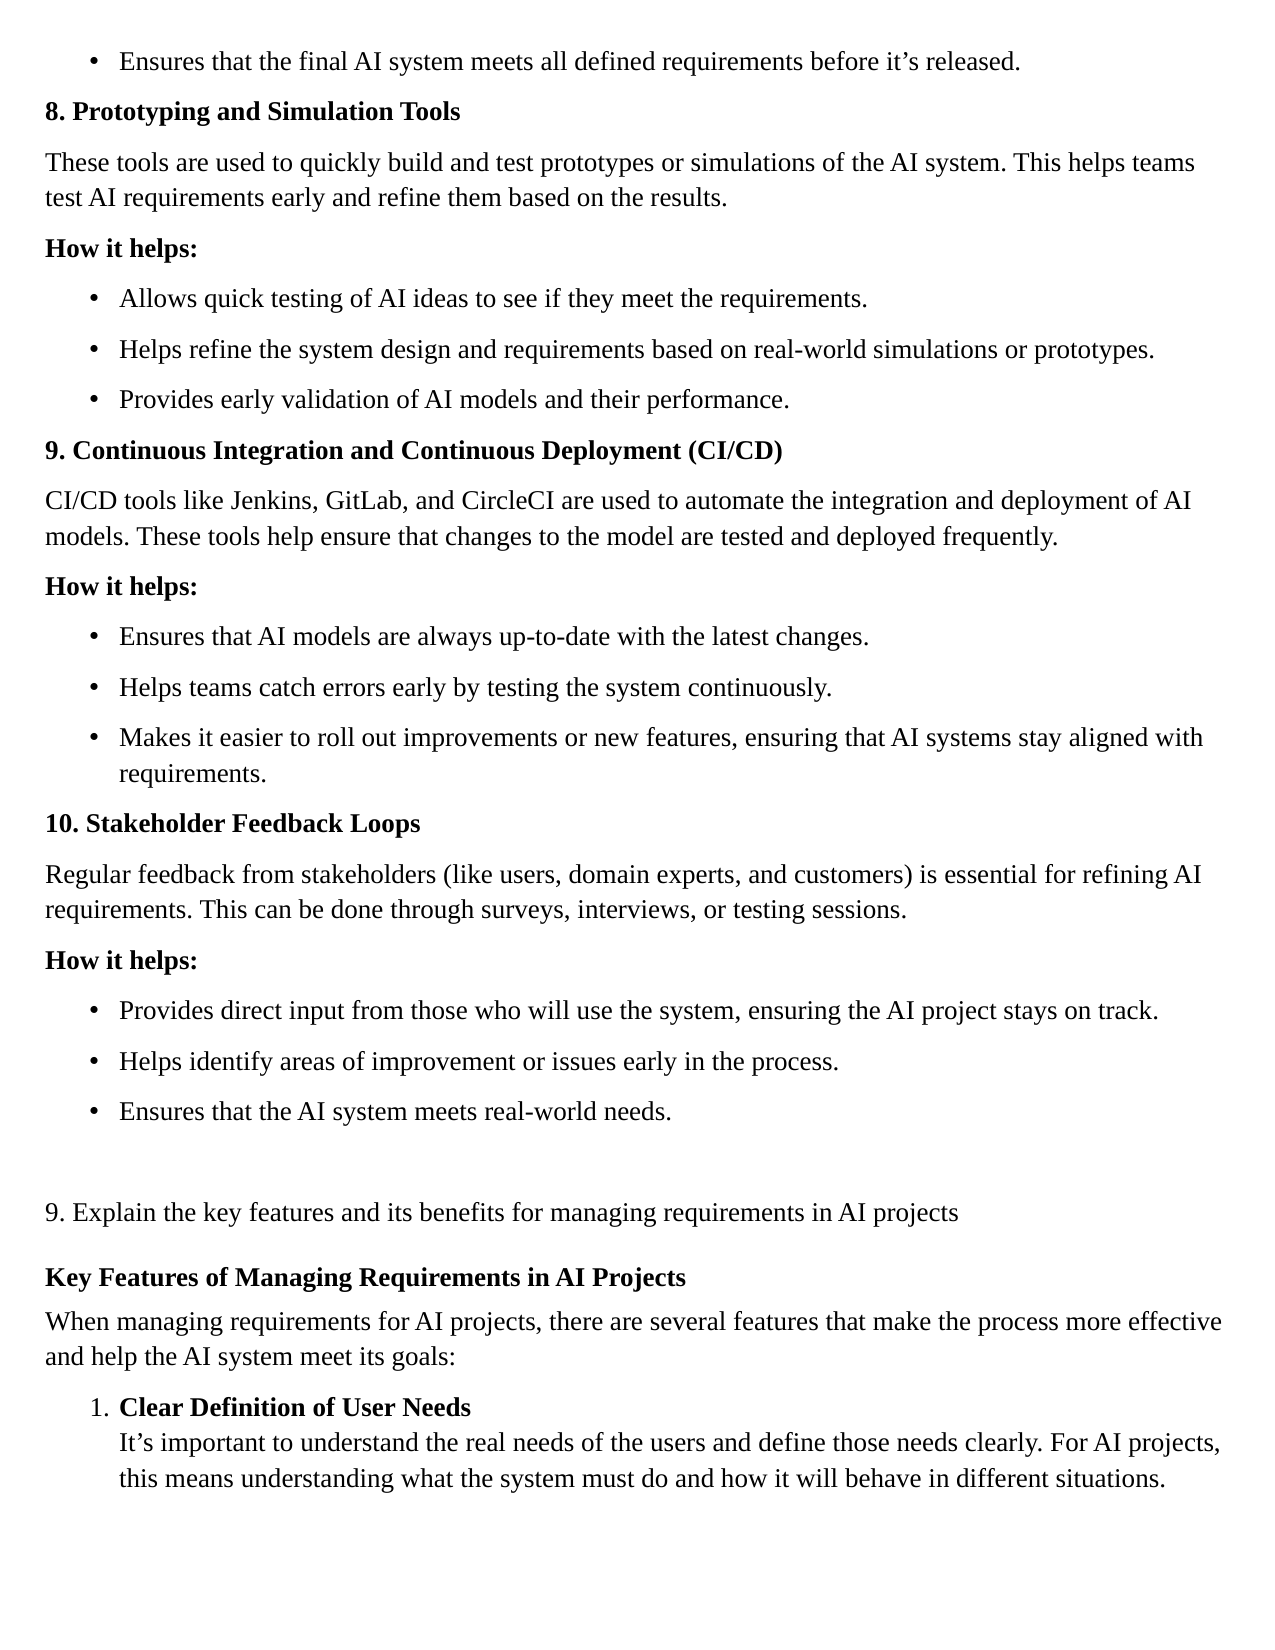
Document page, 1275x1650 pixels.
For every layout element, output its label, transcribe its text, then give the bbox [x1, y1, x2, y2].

list Makes it easier to roll out improvements or new features, ensuring that AI systems stay aligned with requirements. [89, 721, 1230, 788]
text How it helps: [45, 570, 1230, 601]
list Ensures that the final AI system meets all defined requirements before it’s released. [89, 45, 1230, 76]
list Clear Definition of User Needs It’s important to understand the real needs of the users and define those needs clearly. For AI projects, this means understanding what the system must do and how it will behave in different situations. [89, 1391, 1230, 1493]
subtitle Key Features of Managing Requirements in AI Projects [45, 1261, 1230, 1292]
text These tools are used to quickly build and test prototypes or simulations of the AI system. This helps teams test AI requirements early and refine them based on the results. [45, 146, 1230, 213]
list Ensures that AI models are always up-to-date with the latest changes. [89, 620, 1230, 652]
list Provides early validation of AI models and their performance. [89, 383, 1230, 414]
subtitle 9. Continuous Integration and Continuous Deployment (CI/CD) [45, 434, 1230, 465]
list Helps identify areas of improvement or issues early in the process. [89, 1045, 1230, 1076]
text CI/CD tools like Jenkins, GitLab, and CircleCI are used to automate the integration and deployment of AI models. These tools help ensure that changes to the model are tested and deployed frequently. [45, 484, 1230, 551]
list Allows quick testing of AI ideas to see if they meet the requirements. [89, 282, 1230, 313]
text How it helps: [45, 944, 1230, 975]
text 9. Explain the key features and its benefits for managing requirements in AI projects [45, 1196, 1230, 1227]
list Helps teams catch errors early by testing the system continuously. [89, 671, 1230, 702]
subtitle 8. Prototyping and Simulation Tools [45, 96, 1230, 127]
list Provides direct input from those who will use the system, ensuring the AI project stays on track. [89, 994, 1230, 1026]
text Regular feedback from stakeholders (like users, domain experts, and customers) is essential for refining AI requirements. This can be done through surveys, interviews, or testing sessions. [45, 858, 1230, 925]
subtitle 10. Stakeholder Feedback Loops [45, 808, 1230, 839]
text How it helps: [45, 232, 1230, 263]
list Helps refine the system design and requirements based on real-world simulations or prototypes. [89, 333, 1230, 364]
list Ensures that the AI system meets real-world needs. [89, 1095, 1230, 1127]
text When managing requirements for AI projects, there are several features that make the process more effective and help the AI system meet its goals: [45, 1305, 1230, 1372]
